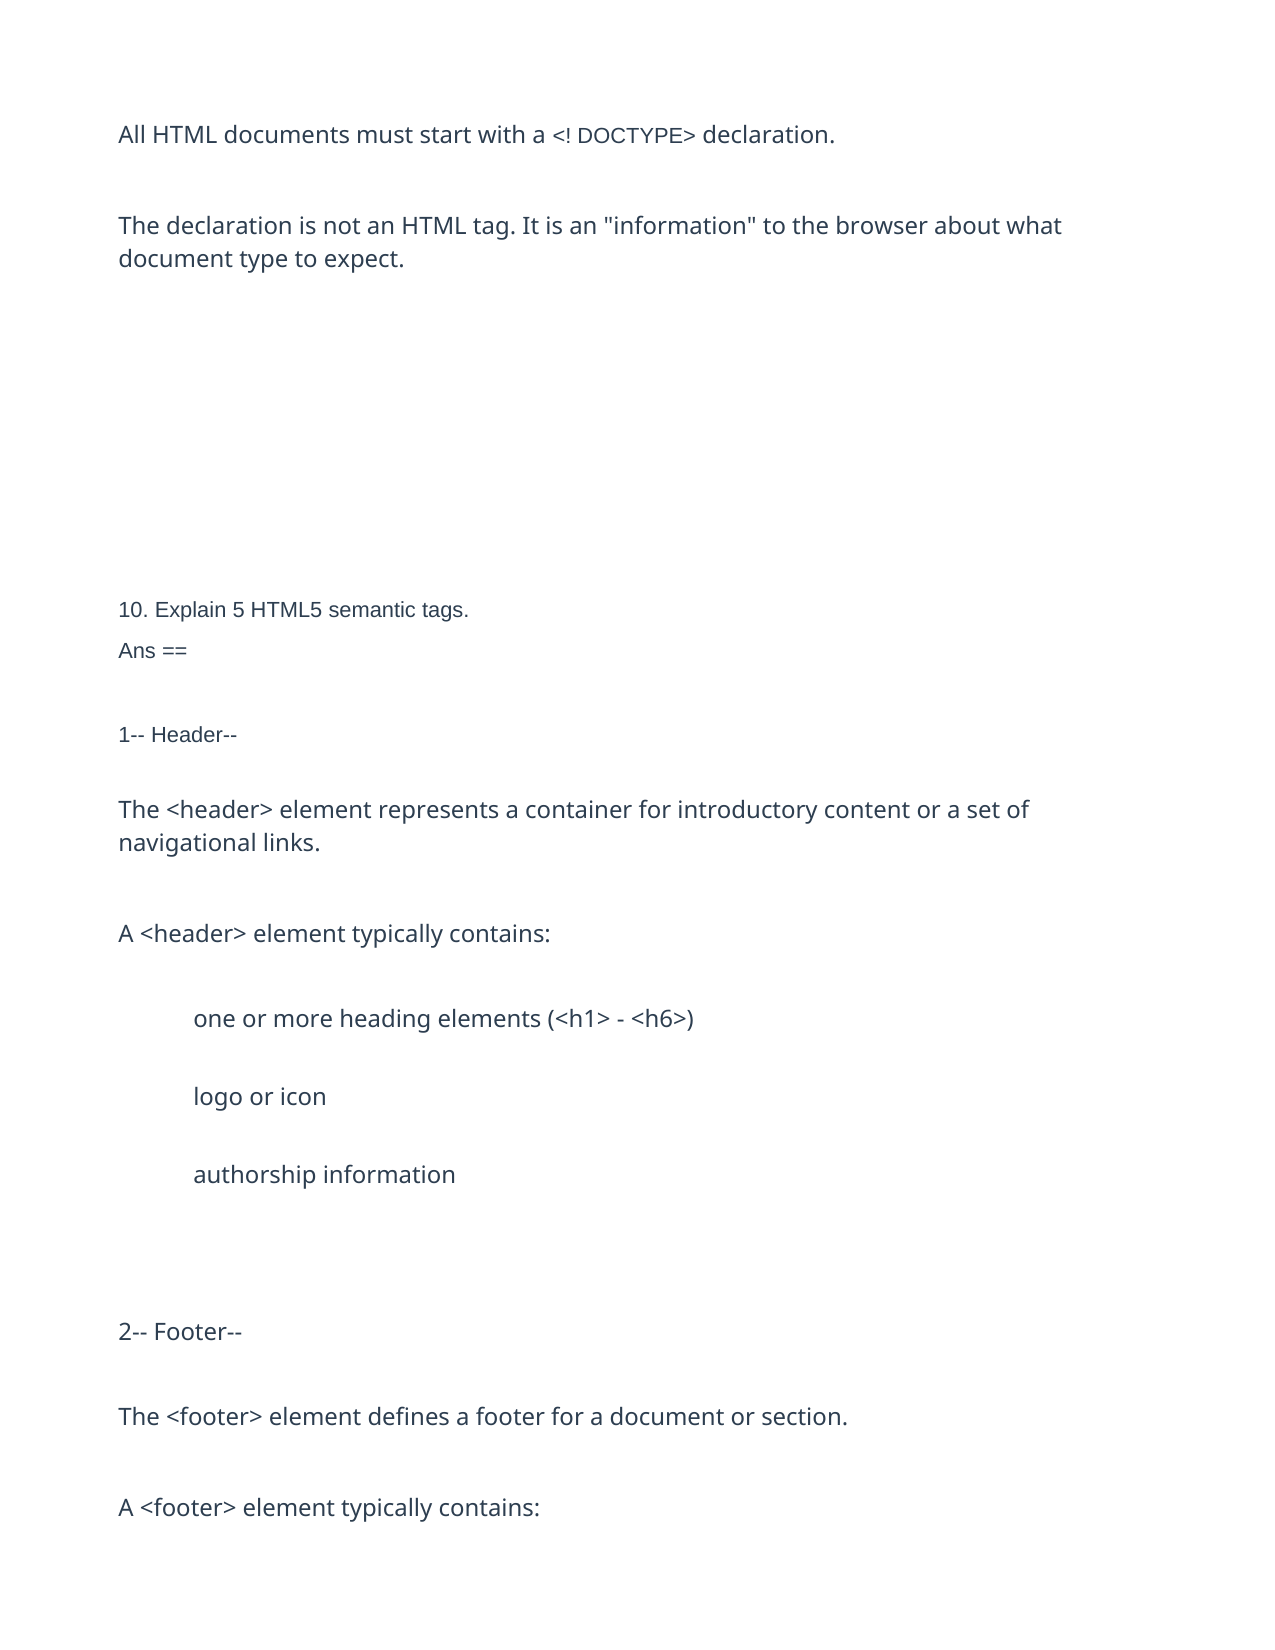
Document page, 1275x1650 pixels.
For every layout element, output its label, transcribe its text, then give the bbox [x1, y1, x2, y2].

text Ans == [118, 638, 1157, 664]
text The <header> element represents a container for introductory content or a set of navigational links. [118, 793, 1157, 858]
text A <footer> element typically contains: [118, 1491, 1157, 1523]
text 2-- Footer-- [118, 1315, 1157, 1348]
text A <header> element typically contains: [118, 917, 1157, 949]
text 10. Explain 5 HTML5 semantic tags. [118, 597, 1157, 622]
text The declaration is not an HTML tag. It is an "information" to the browser about what document type to expect. [118, 209, 1157, 274]
text 1-- Header-- [118, 722, 1157, 747]
text authorship information [193, 1158, 1157, 1191]
text one or more heading elements (<h1> - <h6>) [193, 1001, 1157, 1034]
text All HTML documents must start with a <! DOCTYPE> declaration. [118, 118, 1157, 151]
text The <footer> element defines a footer for a document or section. [118, 1400, 1157, 1432]
text logo or icon [193, 1080, 1157, 1112]
